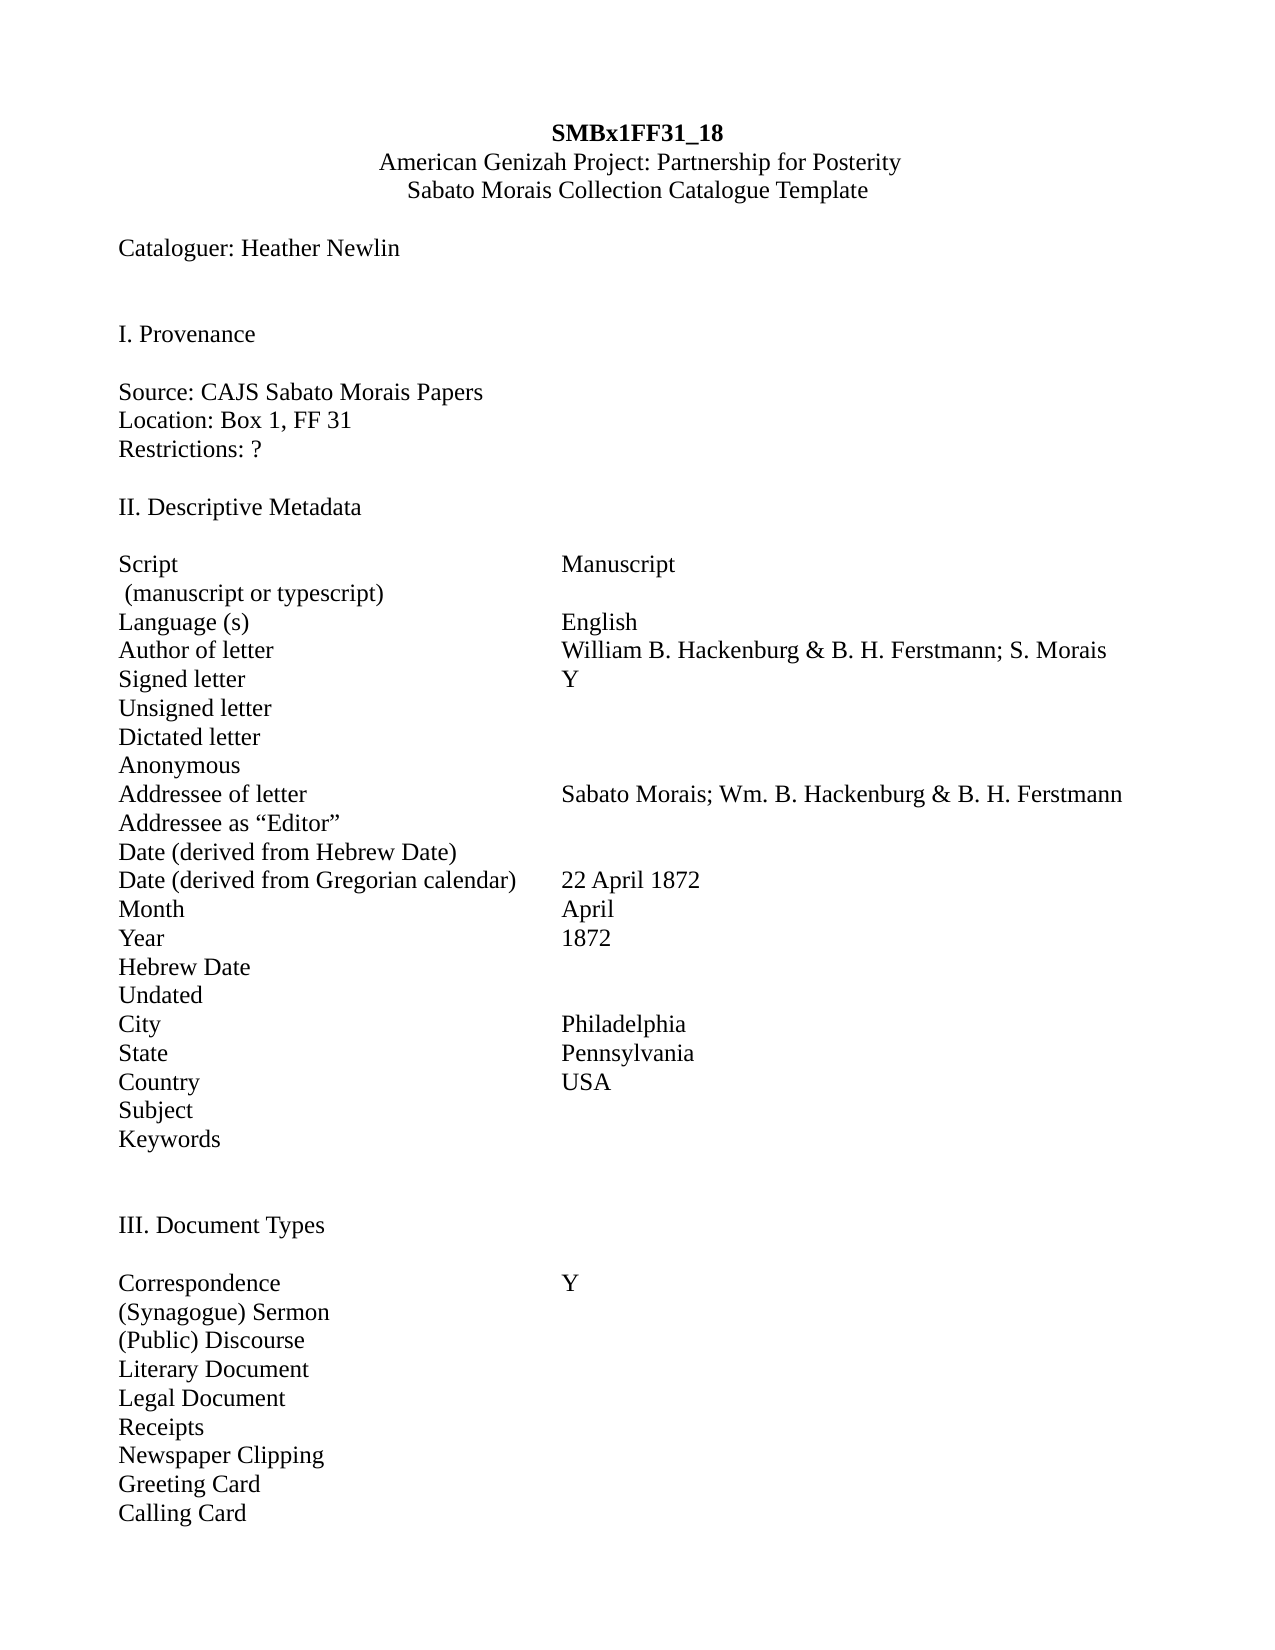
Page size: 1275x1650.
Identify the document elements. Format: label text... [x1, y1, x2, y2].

text Unsigned letter [118, 693, 1157, 722]
text SMBx1FF31_18 [118, 118, 1157, 147]
text (Synagogue) Sermon [118, 1297, 1157, 1326]
text Correspondence Y [118, 1268, 1157, 1297]
text Legal Document [118, 1383, 1157, 1412]
text Calling Card [118, 1498, 1157, 1527]
text Undated [118, 981, 1157, 1009]
text Dictated letter [118, 722, 1157, 751]
text Addressee as “Editor” [118, 808, 1157, 837]
text Cataloguer: Heather Newlin [118, 233, 1157, 262]
text Author of letter William B. Hackenburg & B. H. Ferstmann; S. Morais [118, 636, 1157, 664]
text Receipts [118, 1412, 1157, 1441]
text Year 1872 [118, 923, 1157, 952]
text II. Descriptive Metadata [118, 492, 1157, 521]
text Location: Box 1, FF 31 [118, 406, 1157, 434]
text Script Manuscript [118, 549, 1157, 578]
text Country USA [118, 1067, 1157, 1096]
text Addressee of letter Sabato Morais; Wm. B. Hackenburg & B. H. Ferstmann [118, 779, 1157, 808]
text Greeting Card [118, 1469, 1157, 1498]
text (Public) Discourse [118, 1326, 1157, 1354]
text Language (s) English [118, 607, 1157, 636]
text Restrictions: ? [118, 434, 1157, 463]
text Literary Document [118, 1354, 1157, 1383]
text Newspaper Clipping [118, 1441, 1157, 1469]
text Keywords [118, 1124, 1157, 1153]
text Date (derived from Hebrew Date) [118, 837, 1157, 866]
text Anonymous [118, 751, 1157, 779]
text Sabato Morais Collection Catalogue Template [118, 176, 1157, 204]
text (manuscript or typescript) [118, 578, 1157, 607]
text I. Provenance [118, 319, 1157, 348]
text Month April [118, 894, 1157, 923]
text Source: CAJS Sabato Morais Papers [118, 377, 1157, 406]
text Date (derived from Gregorian calendar) 22 April 1872 [118, 866, 1157, 894]
text Subject [118, 1096, 1157, 1124]
text III. Document Types [118, 1211, 1157, 1239]
text Signed letter Y [118, 664, 1157, 693]
text City Philadelphia [118, 1009, 1157, 1038]
text American Genizah Project: Partnership for Posterity [118, 147, 1157, 176]
text State Pennsylvania [118, 1038, 1157, 1067]
text Hebrew Date [118, 952, 1157, 981]
